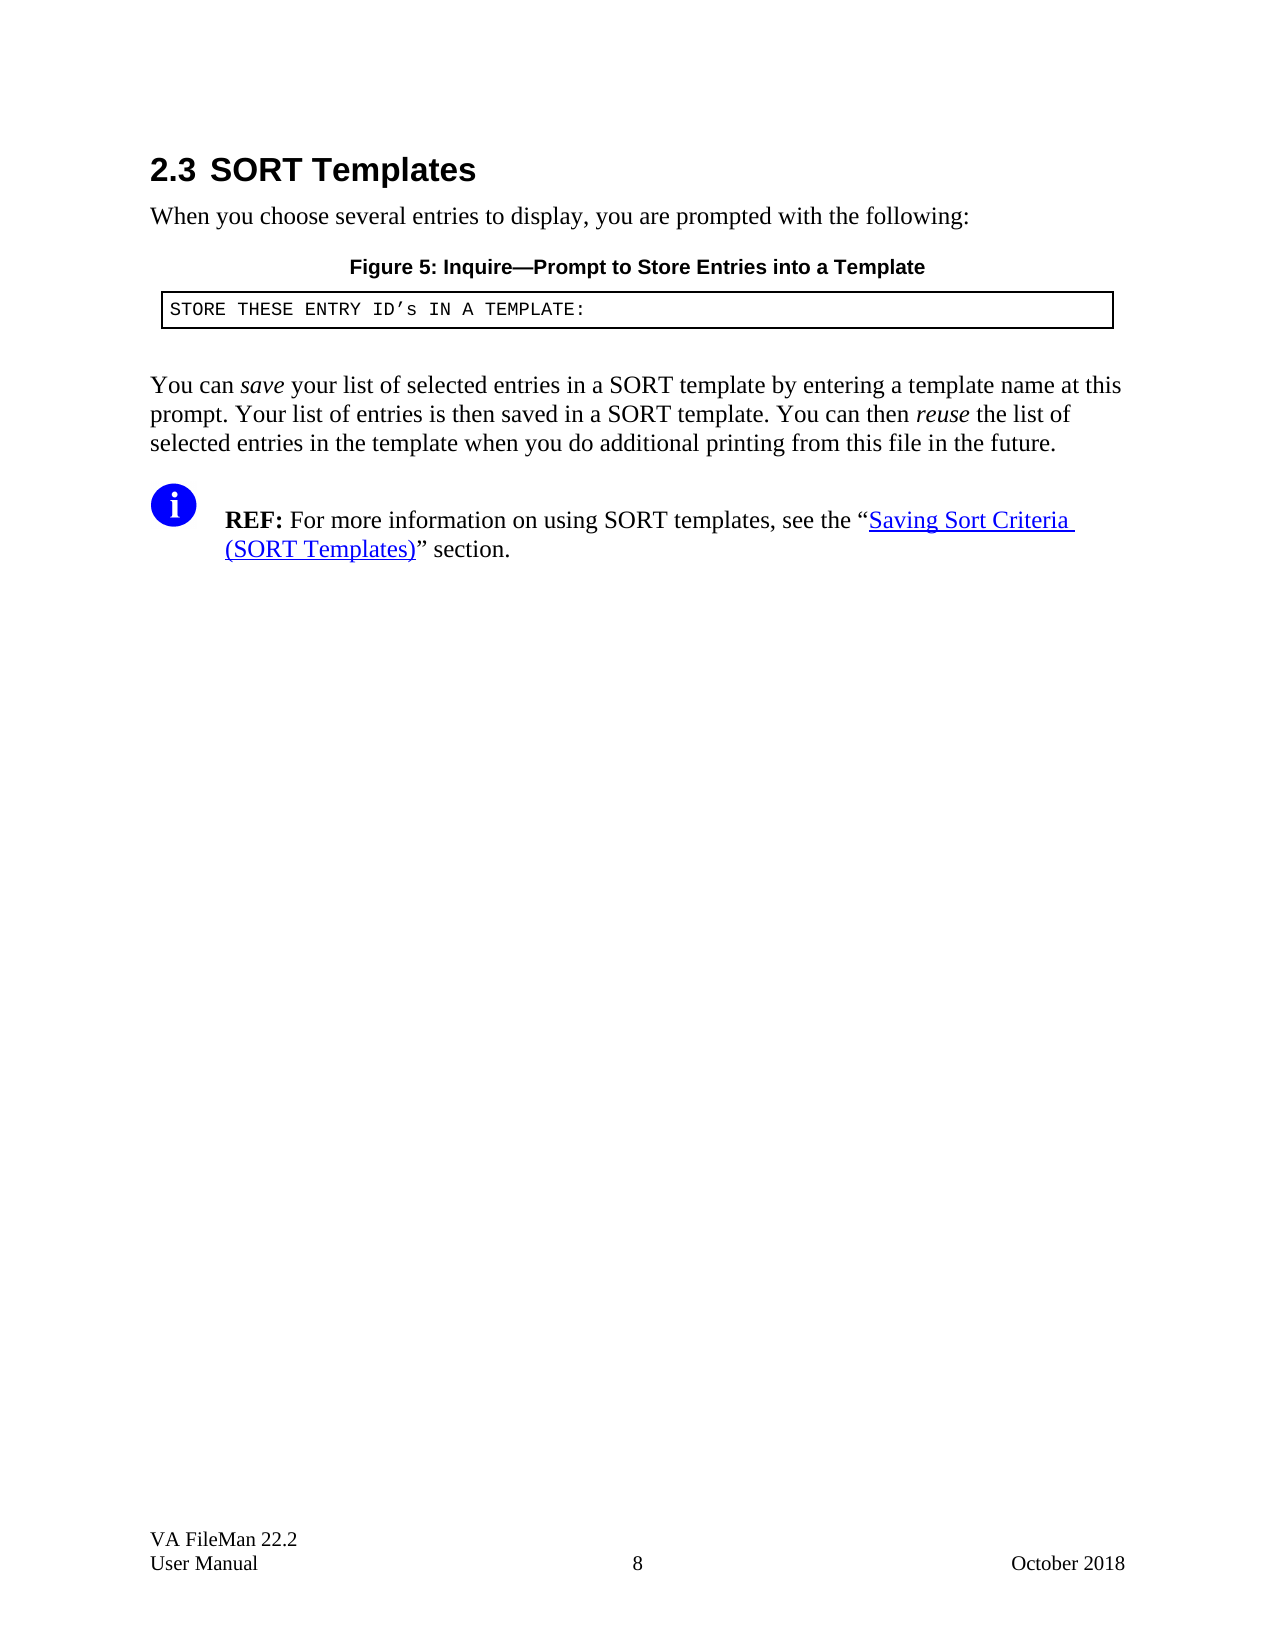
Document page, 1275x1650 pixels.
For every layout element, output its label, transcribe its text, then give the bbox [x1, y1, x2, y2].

text Figure 5: Inquire—Prompt to Store Entries into a Template [150, 255, 1125, 279]
picture [150, 481, 197, 529]
text REF: For more information on using SORT templates, see the “Saving Sort Criteria (SORT Templates)” section. [150, 482, 1125, 563]
subtitle SORT Templates [150, 150, 1125, 188]
text STORE THESE ENTRY ID’s IN A TEMPLATE: [163, 293, 1112, 327]
text When you choose several entries to display, you are prompted with the following: [150, 201, 1125, 230]
text You can save your list of selected entries in a SORT template by entering a template name at this prompt. Your list of entries is then saved in a SORT template. You can then reuse the list of selected entries in the template when you do additional printing from this file in the future. [150, 370, 1125, 457]
